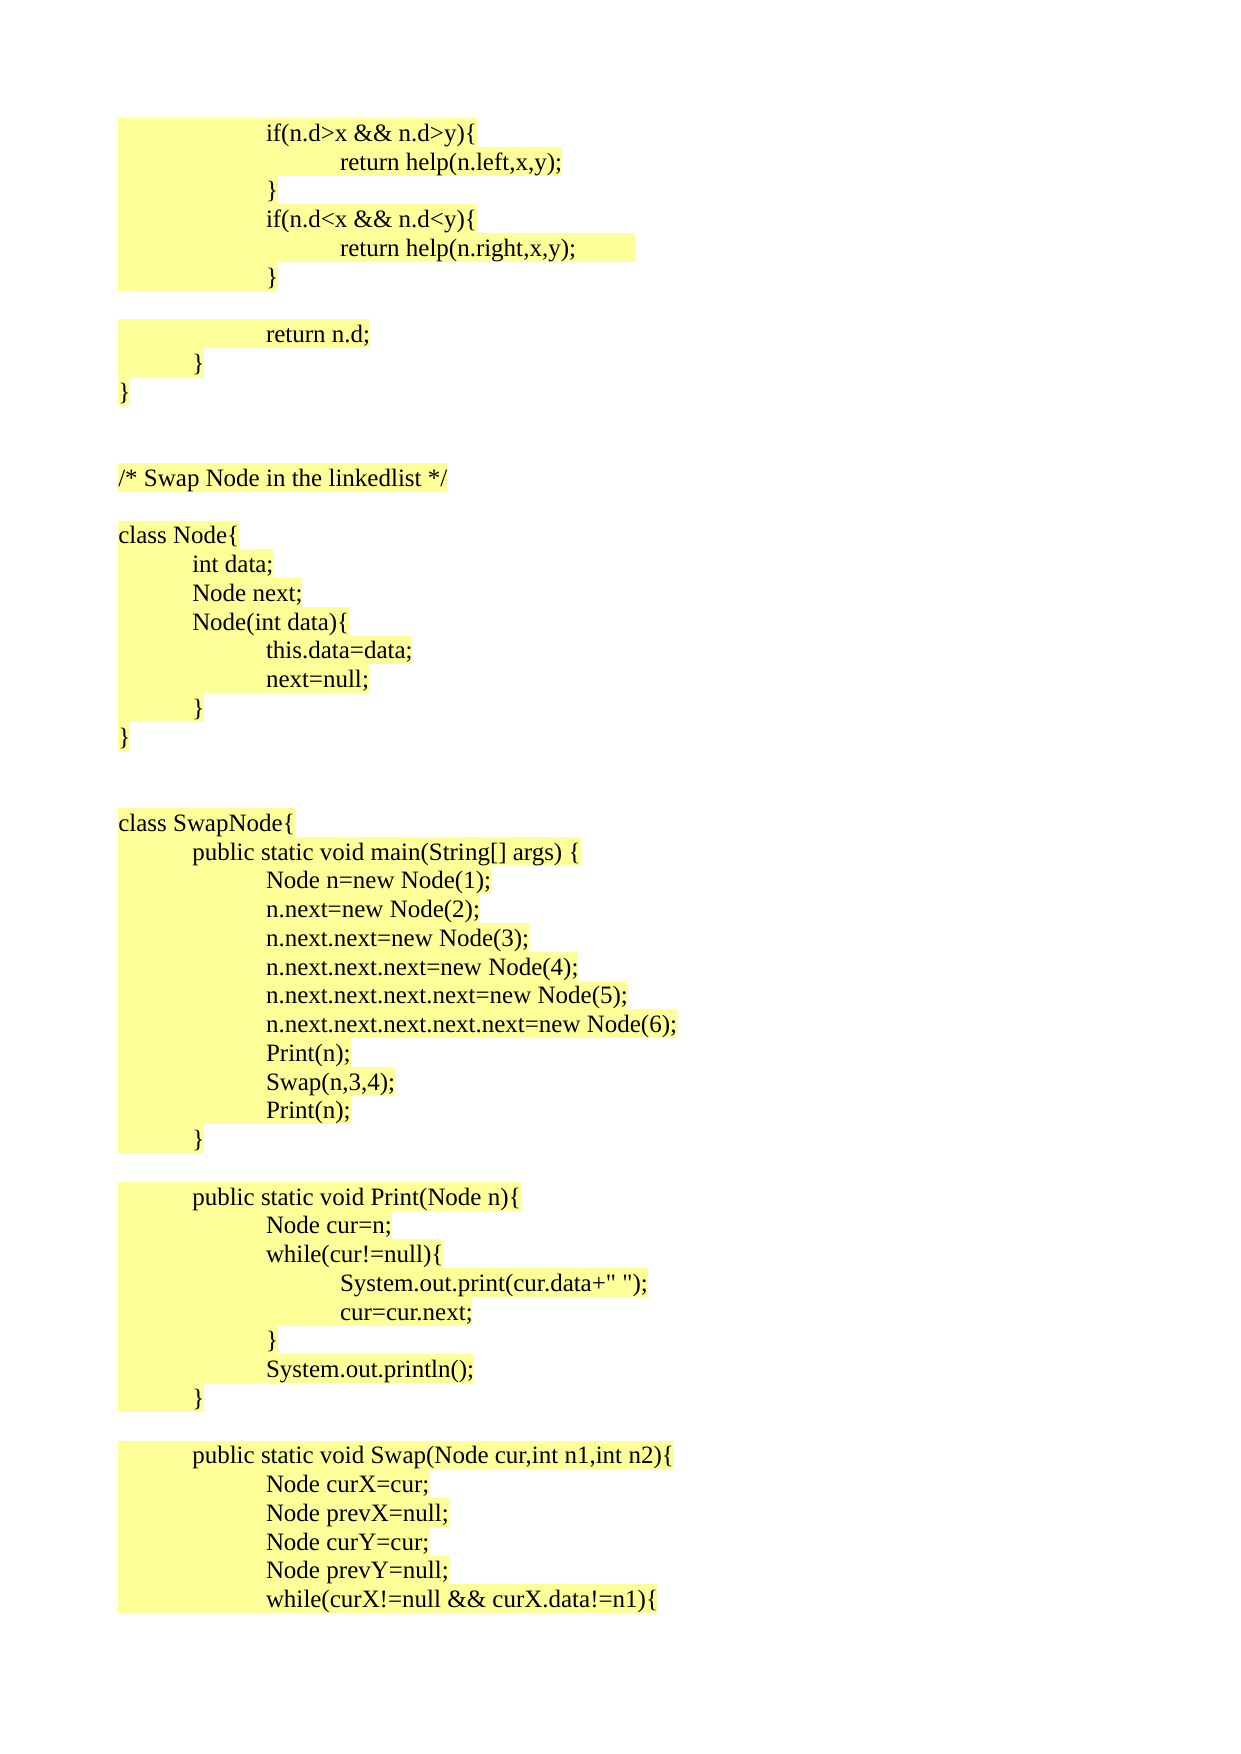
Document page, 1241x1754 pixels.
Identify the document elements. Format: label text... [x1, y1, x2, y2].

text } [118, 722, 1122, 751]
text next=null; [118, 664, 1122, 693]
text } [118, 176, 1122, 204]
text class SwapNode{ [118, 808, 1122, 837]
text /* Swap Node in the linkedlist */ [118, 463, 1122, 492]
text public static void main(String[] args) { [118, 837, 1122, 866]
text } [118, 1124, 1122, 1153]
text while(curX!=null && curX.data!=n1){ [118, 1584, 1122, 1613]
text Swap(n,3,4); [118, 1067, 1122, 1096]
text public static void Print(Node n){ [118, 1182, 1122, 1211]
text n.next.next.next.next.next=new Node(6); [118, 1009, 1122, 1038]
text if(n.d>x && n.d>y){ [118, 118, 1122, 147]
text Node(int data){ [118, 607, 1122, 636]
text return help(n.right,x,y); [118, 233, 1122, 262]
text System.out.println(); [118, 1354, 1122, 1383]
text class Node{ [118, 521, 1122, 549]
text } [118, 348, 1122, 377]
text n.next=new Node(2); [118, 894, 1122, 923]
text if(n.d<x && n.d<y){ [118, 204, 1122, 233]
text Node cur=n; [118, 1211, 1122, 1239]
text Node prevY=null; [118, 1556, 1122, 1584]
text cur=cur.next; [118, 1297, 1122, 1326]
text } [118, 262, 1122, 291]
text this.data=data; [118, 636, 1122, 664]
text return help(n.left,x,y); [118, 147, 1122, 176]
text } [118, 693, 1122, 722]
text System.out.print(cur.data+" "); [118, 1268, 1122, 1297]
text Node n=new Node(1); [118, 866, 1122, 894]
text n.next.next.next=new Node(4); [118, 952, 1122, 981]
text Print(n); [118, 1038, 1122, 1067]
text n.next.next=new Node(3); [118, 923, 1122, 952]
text n.next.next.next.next=new Node(5); [118, 981, 1122, 1009]
text while(cur!=null){ [118, 1239, 1122, 1268]
text Print(n); [118, 1096, 1122, 1124]
text return n.d; [118, 319, 1122, 348]
text Node curY=cur; [118, 1527, 1122, 1556]
text Node next; [118, 578, 1122, 607]
text Node prevX=null; [118, 1498, 1122, 1527]
text int data; [118, 549, 1122, 578]
text } [118, 1383, 1122, 1412]
text public static void Swap(Node cur,int n1,int n2){ [118, 1441, 1122, 1469]
text Node curX=cur; [118, 1469, 1122, 1498]
text } [118, 377, 1122, 406]
text } [118, 1326, 1122, 1354]
